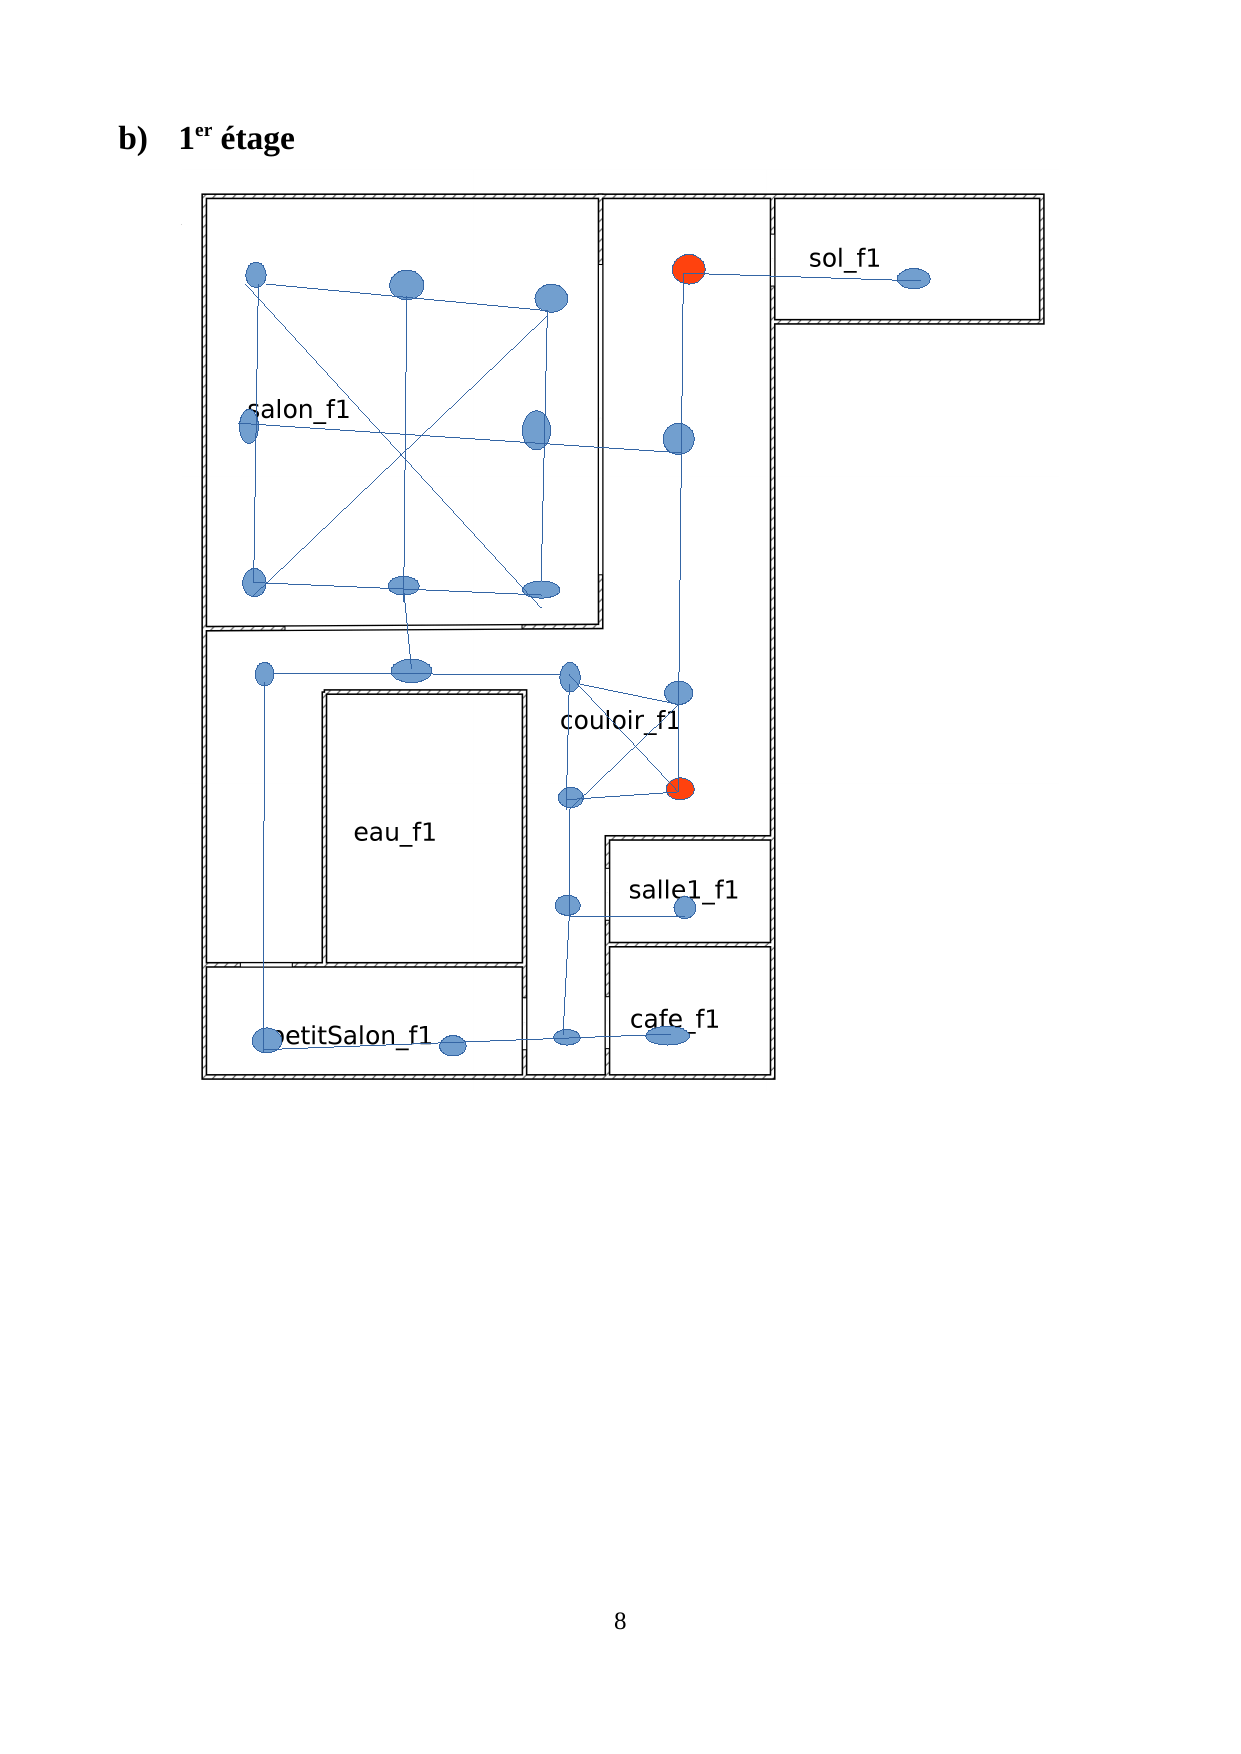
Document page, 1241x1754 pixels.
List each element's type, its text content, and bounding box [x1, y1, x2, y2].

picture [181, 169, 1059, 1091]
subtitle 1er étage [118, 118, 1122, 157]
